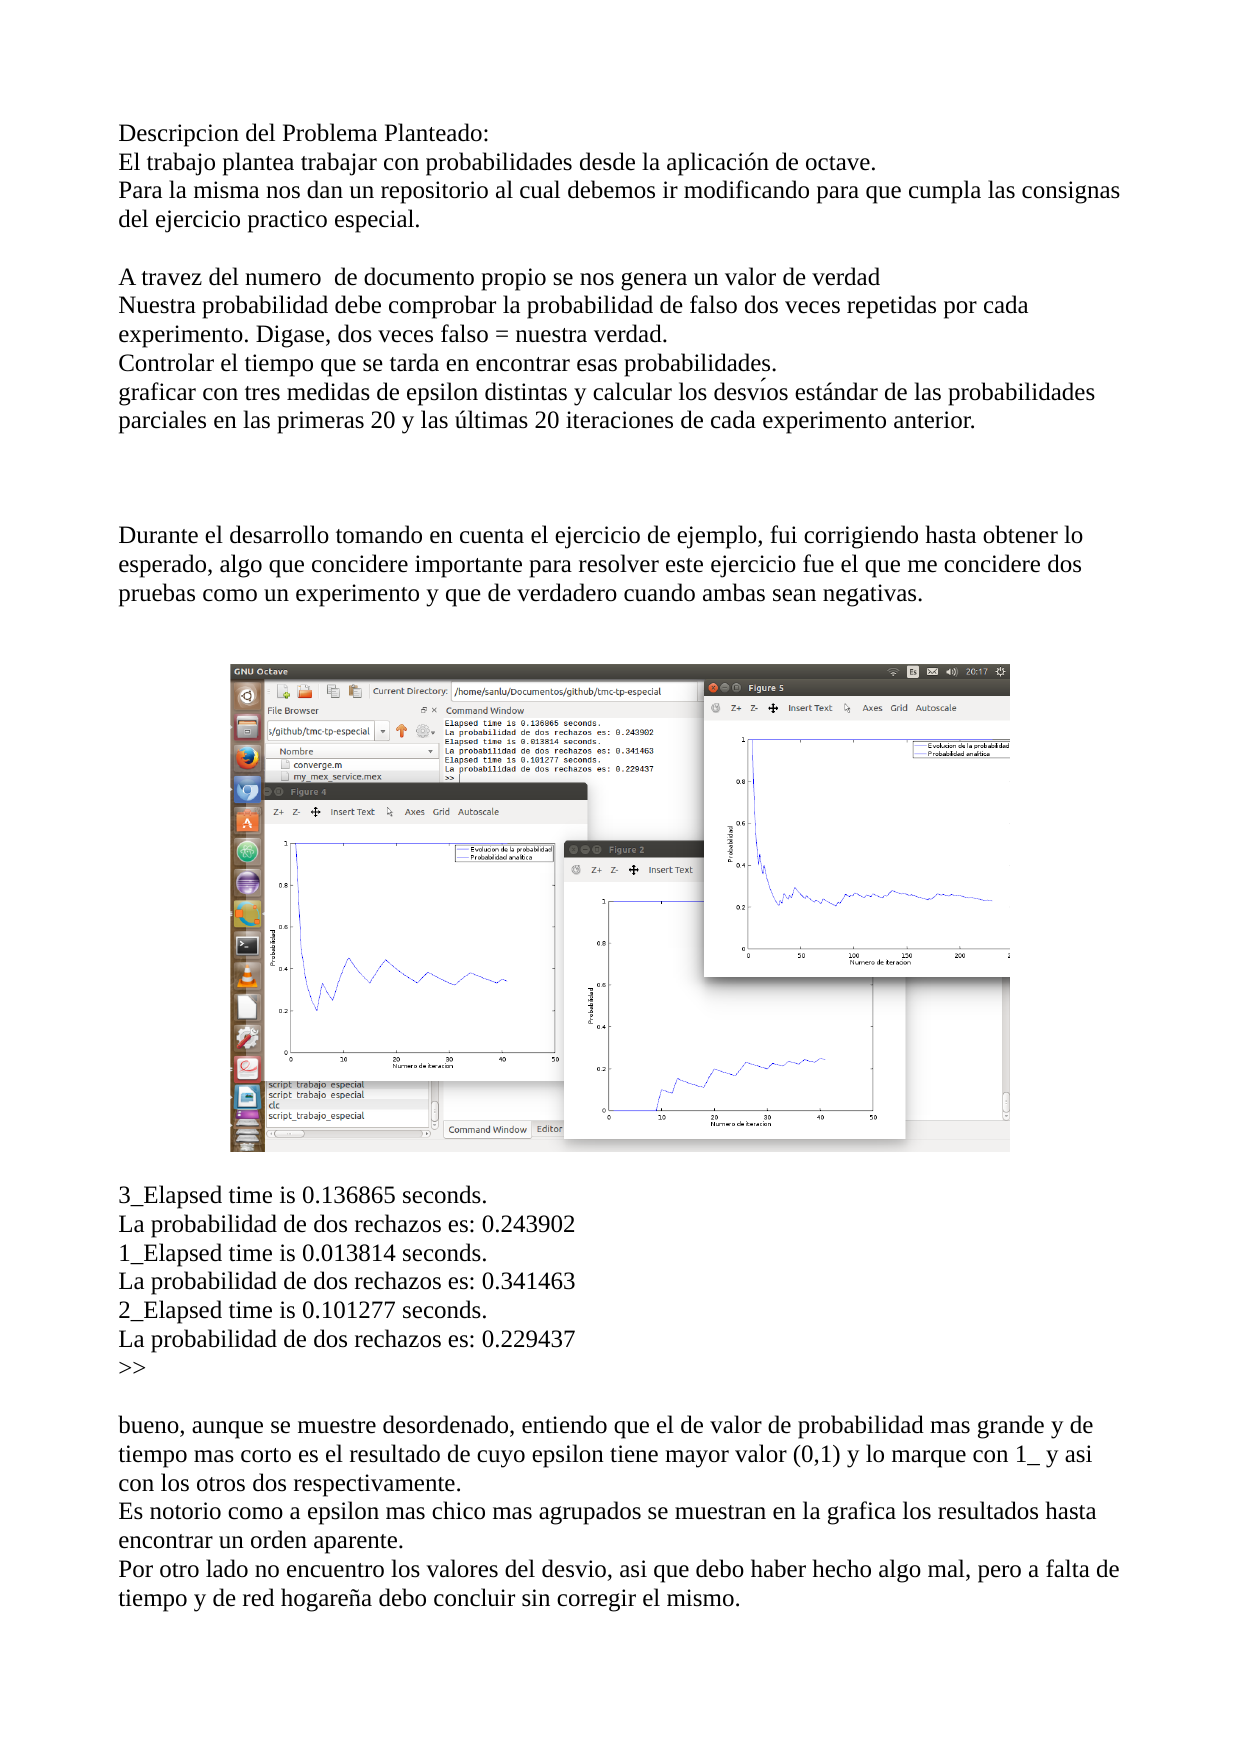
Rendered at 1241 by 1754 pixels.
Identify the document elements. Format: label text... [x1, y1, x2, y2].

text graficar con tres medidas de epsilon distintas y calcular los desvı́os estándar de las probabilidades parciales en las primeras 20 y las últimas 20 iteraciones de cada experimento anterior. [118, 377, 1122, 434]
text Es notorio como a epsilon mas chico mas agrupados se muestran en la grafica los resultados hasta encontrar un orden aparente. [118, 1496, 1122, 1554]
text >> [118, 1353, 1122, 1381]
text La probabilidad de dos rechazos es: 0.229437 [118, 1324, 1122, 1353]
picture [230, 664, 1010, 1152]
text bueno, aunque se muestre desordenado, entiendo que el de valor de probabilidad mas grande y de tiempo mas corto es el resultado de cuyo epsilon tiene mayor valor (0,1) y lo marque con 1_ y asi con los otros dos respectivamente. [118, 1410, 1122, 1496]
text La probabilidad de dos rechazos es: 0.243902 [118, 1209, 1122, 1238]
text Por otro lado no encuentro los valores del desvio, asi que debo haber hecho algo mal, pero a falta de tiempo y de red hogareña debo concluir sin corregir el mismo. [118, 1554, 1122, 1611]
text 2_Elapsed time is 0.101277 seconds. [118, 1295, 1122, 1324]
text Controlar el tiempo que se tarda en encontrar esas probabilidades. [118, 348, 1122, 377]
text Descripcion del Problema Planteado: [118, 118, 1122, 147]
text Durante el desarrollo tomando en cuenta el ejercicio de ejemplo, fui corrigiendo hasta obtener lo esperado, algo que concidere importante para resolver este ejercicio fue el que me concidere dos pruebas como un experimento y que de verdadero cuando ambas sean negativas. [118, 521, 1122, 607]
text La probabilidad de dos rechazos es: 0.341463 [118, 1266, 1122, 1295]
text Para la misma nos dan un repositorio al cual debemos ir modificando para que cumpla las consignas del ejercicio practico especial. [118, 176, 1122, 233]
text Nuestra probabilidad debe comprobar la probabilidad de falso dos veces repetidas por cada experimento. Digase, dos veces falso = nuestra verdad. [118, 291, 1122, 348]
text A travez del numero de documento propio se nos genera un valor de verdad [118, 233, 1122, 291]
text 1_Elapsed time is 0.013814 seconds. [118, 1238, 1122, 1266]
text El trabajo plantea trabajar con probabilidades desde la aplicación de octave. [118, 147, 1122, 176]
text 3_Elapsed time is 0.136865 seconds. [118, 1180, 1122, 1209]
